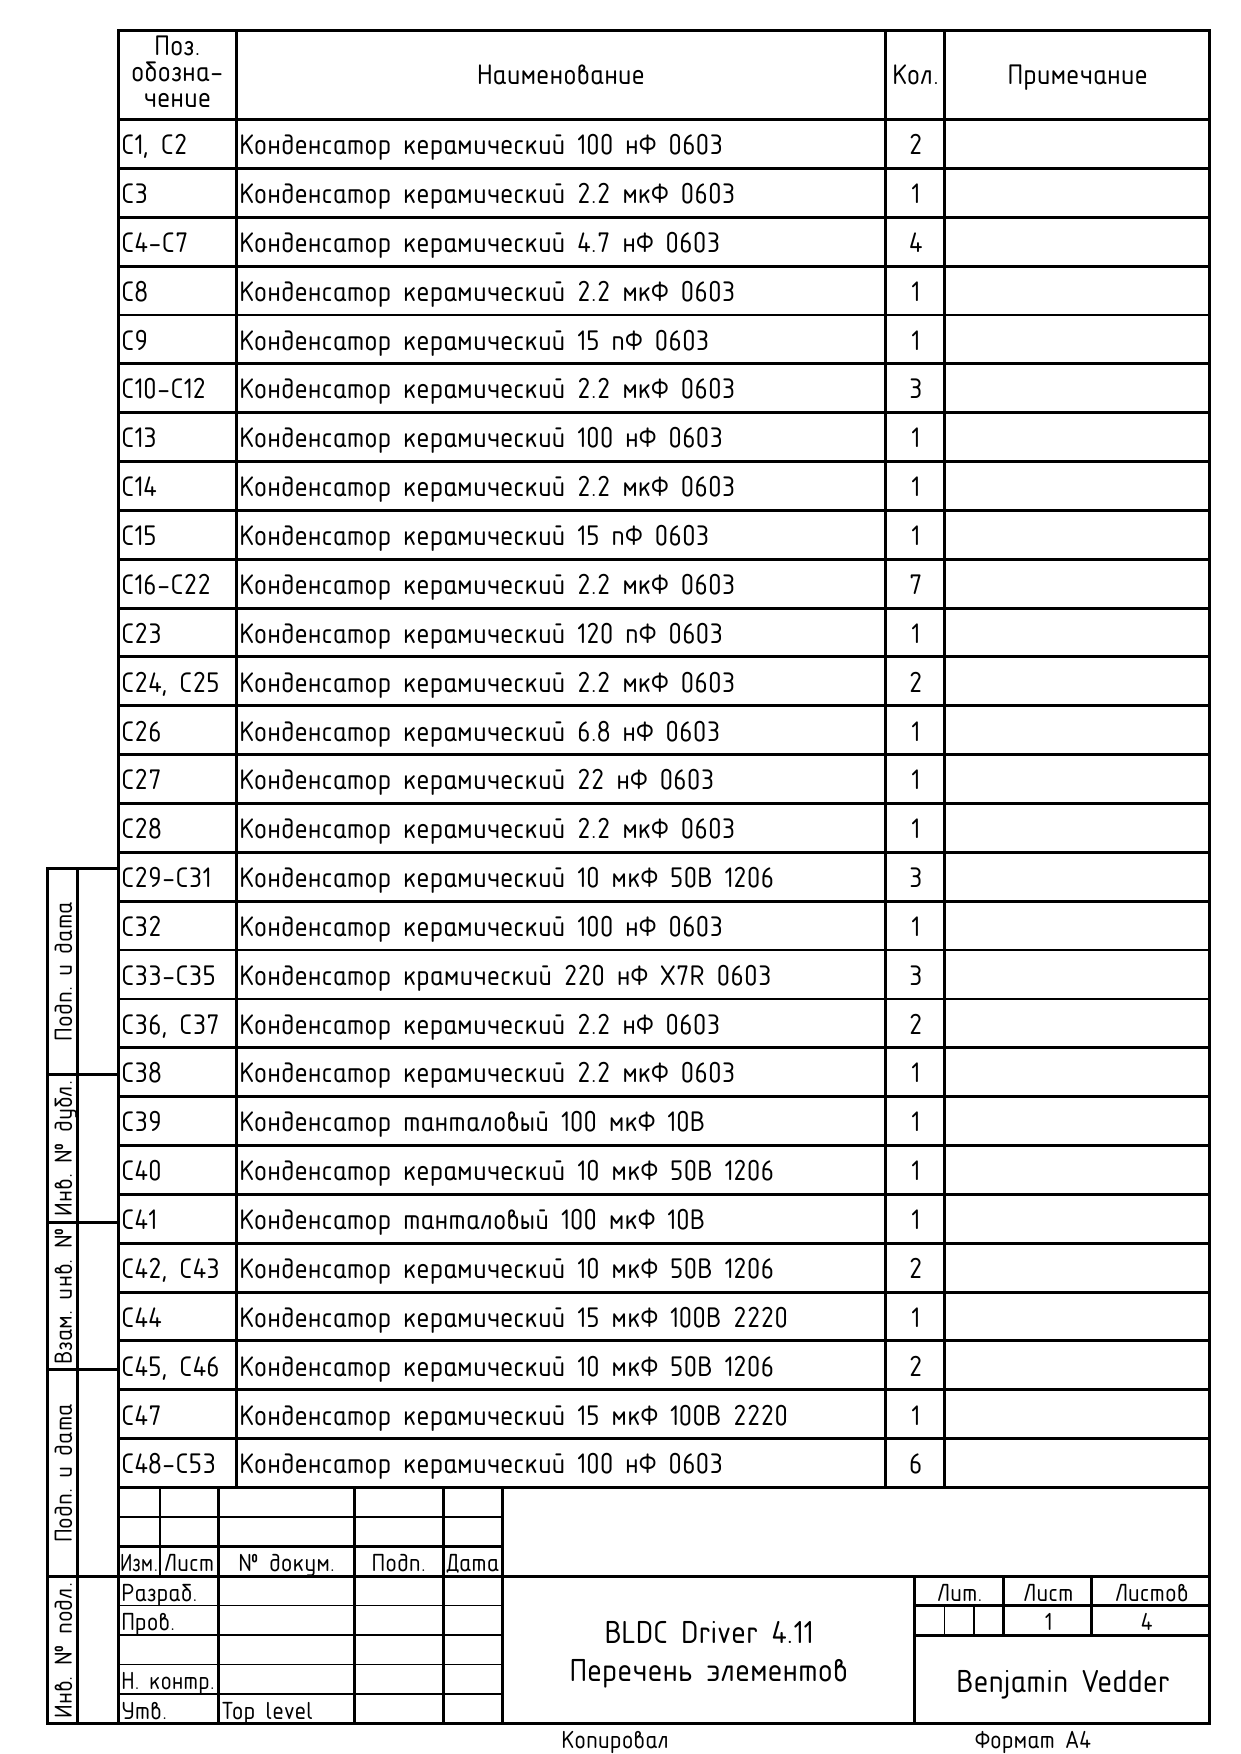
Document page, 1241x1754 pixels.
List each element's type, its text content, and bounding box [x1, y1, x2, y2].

table_cell C40 [119, 1147, 235, 1193]
table_cell [946, 805, 1211, 851]
table_cell 2 [887, 121, 943, 167]
table_cell Конденсатор керамический 2.2 мкФ 0603 [238, 365, 884, 411]
table_cell C28 [118, 805, 235, 851]
table_cell Конденсатор керамический 10 мкФ 50В 1206 [238, 1342, 884, 1388]
table_cell Конденсатор керамический 15 мкФ 100В 2220 [238, 1391, 884, 1437]
table_cell 1 [887, 707, 943, 753]
table_cell Конденсатор керамический 2.2 мкФ 0603 [238, 805, 884, 851]
table_cell Конденсатор керамический 2.2 мкФ 0603 [238, 658, 884, 704]
table_header Кол. [887, 30, 943, 118]
table_cell C36, C37 [119, 1000, 235, 1046]
table_cell C44 [119, 1294, 235, 1339]
table_cell 2 [887, 658, 943, 704]
table_cell 3 [887, 365, 943, 411]
table_cell [946, 707, 1211, 753]
table_cell 1 [887, 756, 943, 802]
table_cell C4-C7 [118, 219, 235, 264]
table_cell Конденсатор керамический 15 мкФ 100В 2220 [238, 1294, 884, 1339]
table_cell Конденсатор керамический 100 нФ 0603 [238, 903, 884, 948]
table_cell C39 [119, 1098, 235, 1144]
table_cell Конденсатор керамический 22 нФ 0603 [238, 756, 884, 802]
table_header Примечание [946, 30, 1211, 118]
table_cell [946, 463, 1211, 509]
table_cell C42, C43 [119, 1245, 235, 1291]
table_cell [946, 1147, 1211, 1193]
table_cell Конденсатор керамический 100 нФ 0603 [238, 1440, 884, 1486]
table_cell 4 [887, 219, 943, 264]
table_cell 2 [887, 1000, 943, 1046]
table_cell C10-C12 [118, 365, 235, 411]
table_cell [946, 512, 1211, 558]
table_cell [946, 1294, 1211, 1339]
table_cell 1 [887, 414, 943, 460]
table_cell Конденсатор керамический 2.2 мкФ 0603 [238, 463, 884, 509]
table_cell Конденсатор керамический 100 нФ 0603 [238, 414, 884, 460]
table_cell Конденсатор керамический 4.7 нФ 0603 [238, 219, 884, 264]
table_cell [946, 365, 1211, 411]
table_cell C1, C2 [118, 121, 235, 167]
table_cell C13 [118, 414, 235, 460]
table_cell Конденсатор керамический 100 нФ 0603 [238, 121, 884, 167]
table_cell [946, 854, 1211, 900]
table_cell C14 [118, 463, 235, 509]
table_cell [946, 561, 1211, 607]
table_cell 1 [887, 512, 943, 558]
table_cell [946, 658, 1211, 704]
table_cell Конденсатор керамический 6.8 нФ 0603 [238, 707, 884, 753]
table_cell 7 [887, 561, 943, 607]
table_cell 1 [887, 170, 943, 216]
table_cell Конденсатор керамический 2.2 мкФ 0603 [238, 170, 884, 216]
table_cell [946, 1245, 1211, 1291]
table_cell [946, 1440, 1211, 1486]
table_cell Конденсатор керамический 120 пФ 0603 [238, 610, 884, 655]
table_cell C3 [118, 170, 235, 216]
table_cell C32 [119, 903, 235, 948]
table_cell C26 [118, 707, 235, 753]
table_cell C33-C35 [119, 951, 235, 997]
table_cell 1 [887, 268, 943, 313]
table_cell [946, 1000, 1211, 1046]
table_cell 1 [887, 1098, 943, 1144]
table_cell Конденсатор танталовый 100 мкФ 10В [238, 1098, 884, 1144]
table_cell 1 [887, 610, 943, 655]
table_cell C8 [118, 268, 235, 313]
table_cell [946, 170, 1211, 216]
table_cell Конденсатор керамический 2.2 мкФ 0603 [238, 268, 884, 313]
table_cell C24, C25 [118, 658, 235, 704]
table_cell C27 [118, 756, 235, 802]
table_cell Конденсатор крамический 220 нФ X7R 0603 [238, 951, 884, 997]
table_cell [946, 903, 1211, 948]
table_header Наименование [238, 30, 884, 118]
table_cell 1 [887, 316, 943, 362]
table_cell 1 [887, 1294, 943, 1339]
table_cell [946, 316, 1211, 362]
table_cell 3 [887, 854, 943, 900]
table_cell [946, 1342, 1211, 1388]
table_cell C38 [119, 1049, 235, 1095]
table_cell 1 [887, 1147, 943, 1193]
table_cell C9 [118, 316, 235, 362]
table_cell C45, C46 [119, 1342, 235, 1388]
table_cell Конденсатор керамический 10 мкФ 50В 1206 [238, 854, 884, 900]
table_cell [946, 756, 1211, 802]
table_cell C48-C53 [119, 1440, 235, 1486]
table_cell [946, 268, 1211, 313]
table_cell C47 [119, 1391, 235, 1437]
table_cell [946, 610, 1211, 655]
table_cell C41 [119, 1196, 235, 1242]
table_cell Конденсатор танталовый 100 мкФ 10В [238, 1196, 884, 1242]
table_cell 1 [887, 1391, 943, 1437]
table_cell 3 [887, 951, 943, 997]
table_cell 1 [887, 463, 943, 509]
table_cell Конденсатор керамический 10 мкФ 50В 1206 [238, 1147, 884, 1193]
table_cell 6 [887, 1440, 943, 1486]
table_cell C23 [118, 610, 235, 655]
table_cell Конденсатор керамический 2.2 мкФ 0603 [238, 1049, 884, 1095]
table_cell 1 [887, 1049, 943, 1095]
table_cell [946, 414, 1211, 460]
table_cell 2 [887, 1245, 943, 1291]
table_cell 1 [887, 805, 943, 851]
table_cell [946, 121, 1211, 167]
table_cell [946, 1098, 1211, 1144]
table_cell [946, 1196, 1211, 1242]
table_cell [946, 219, 1211, 264]
table_cell 2 [887, 1342, 943, 1388]
table_cell Конденсатор керамический 15 пФ 0603 [238, 512, 884, 558]
table_cell Конденсатор керамический 2.2 мкФ 0603 [238, 561, 884, 607]
table_cell 1 [887, 903, 943, 948]
table_cell C29-C31 [118, 854, 235, 900]
table_cell C16-C22 [118, 561, 235, 607]
table_cell Конденсатор керамический 10 мкФ 50В 1206 [238, 1245, 884, 1291]
table_cell Конденсатор керамический 2.2 нФ 0603 [238, 1000, 884, 1046]
table_header Поз. обозна- чение [118, 30, 235, 118]
table_cell 1 [887, 1196, 943, 1242]
table_cell C15 [118, 512, 235, 558]
table_cell [946, 951, 1211, 997]
table_cell Конденсатор керамический 15 пФ 0603 [238, 316, 884, 362]
table_cell [946, 1391, 1211, 1437]
table_cell [946, 1049, 1211, 1095]
